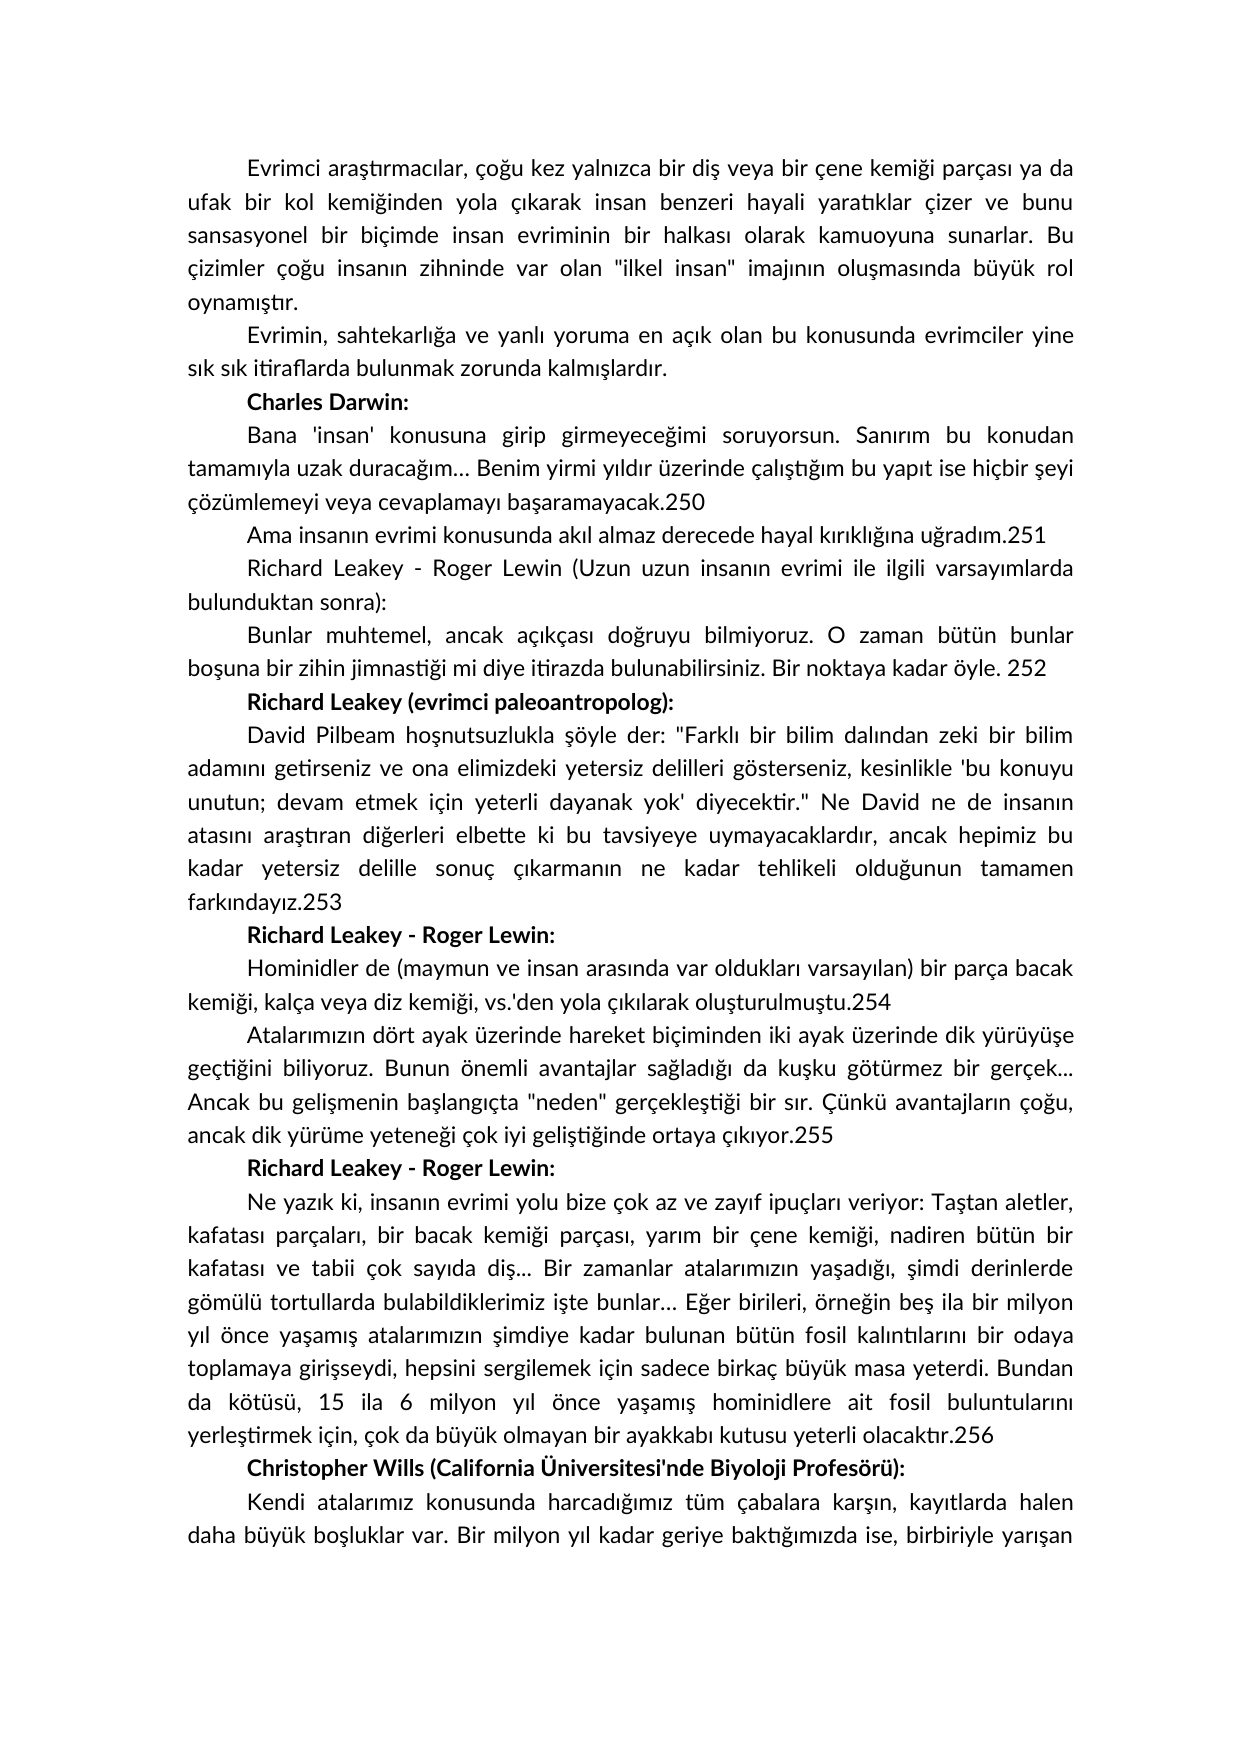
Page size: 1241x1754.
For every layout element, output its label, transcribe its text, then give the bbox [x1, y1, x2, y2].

text Charles Darwin: [187, 383, 1075, 417]
text Ne yazık ki, insanın evrimi yolu bize çok az ve zayıf ipuçları veriyor: Taştan aletler, kafatası parçaları, bir bacak kemiği parçası, yarım bir çene kemiği, nadiren bütün bir kafatası ve tabii çok sayıda diş... Bir zamanlar atalarımızın yaşadığı, şimdi derinlerde gömülü tortullarda bulabildiklerimiz işte bunlar… Eğer birileri, örneğin beş ila bir milyon yıl önce yaşamış atalarımızın şimdiye kadar bulunan bütün fosil kalıntılarını bir odaya toplamaya girişseydi, hepsini sergilemek için sadece birkaç büyük masa yeterdi. Bundan da kötüsü, 15 ila 6 milyon yıl önce yaşamış hominidlere ait fosil buluntularını yerleştirmek için, çok da büyük olmayan bir ayakkabı kutusu yeterli olacaktır.256 [187, 1183, 1075, 1450]
text Richard Leakey - Roger Lewin: [187, 1150, 1075, 1183]
text David Pilbeam hoşnutsuzlukla şöyle der: "Farklı bir bilim dalından zeki bir bilim adamını getirseniz ve ona elimizdeki yetersiz delilleri gösterseniz, kesinlikle 'bu konuyu unutun; devam etmek için yeterli dayanak yok' diyecektir." Ne David ne de insanın atasını araştıran diğerleri elbette ki bu tavsiyeye uymayacaklardır, ancak hepimiz bu kadar yetersiz delille sonuç çıkarmanın ne kadar tehlikeli olduğunun tamamen farkındayız.253 [187, 717, 1075, 917]
text Evrimci araştırmacılar, çoğu kez yalnızca bir diş veya bir çene kemiği parçası ya da ufak bir kol kemiğinden yola çıkarak insan benzeri hayali yaratıklar çizer ve bunu sansasyonel bir biçimde insan evriminin bir halkası olarak kamuoyuna sunarlar. Bu çizimler çoğu insanın zihninde var olan "ilkel insan" imajının oluşmasında büyük rol oynamıştır. [187, 150, 1075, 317]
text Evrimin, sahtekarlığa ve yanlı yoruma en açık olan bu konusunda evrimciler yine sık sık itiraflarda bulunmak zorunda kalmışlardır. [187, 317, 1075, 383]
text Richard Leakey (evrimci paleoantropolog): [187, 683, 1075, 717]
text Bana 'insan' konusuna girip girmeyeceğimi soruyorsun. Sanırım bu konudan tamamıyla uzak duracağım… Benim yirmi yıldır üzerinde çalıştığım bu yapıt ise hiçbir şeyi çözümlemeyi veya cevaplamayı başaramayacak.250 [187, 417, 1075, 517]
text Richard Leakey - Roger Lewin: [187, 917, 1075, 950]
text Atalarımızın dört ayak üzerinde hareket biçiminden iki ayak üzerinde dik yürüyüşe geçtiğini biliyoruz. Bunun önemli avantajlar sağladığı da kuşku götürmez bir gerçek... Ancak bu gelişmenin başlangıçta "neden" gerçekleştiği bir sır. Çünkü avantajların çoğu, ancak dik yürüme yeteneği çok iyi geliştiğinde ortaya çıkıyor.255 [187, 1017, 1075, 1150]
text Ama insanın evrimi konusunda akıl almaz derecede hayal kırıklığına uğradım.251 [187, 517, 1075, 550]
text Richard Leakey - Roger Lewin (Uzun uzun insanın evrimi ile ilgili varsayımlarda bulunduktan sonra): [187, 550, 1075, 617]
text Christopher Wills (California Üniversitesi'nde Biyoloji Profesörü): [187, 1450, 1075, 1483]
text Hominidler de (maymun ve insan arasında var oldukları varsayılan) bir parça bacak kemiği, kalça veya diz kemiği, vs.'den yola çıkılarak oluşturulmuştu.254 [187, 950, 1075, 1017]
text Kendi atalarımız konusunda harcadığımız tüm çabalara karşın, kayıtlarda halen daha büyük boşluklar var. Bir milyon yıl kadar geriye baktığımızda ise, birbiriyle yarışan [187, 1483, 1075, 1550]
text Bunlar muhtemel, ancak açıkçası doğruyu bilmiyoruz. O zaman bütün bunlar boşuna bir zihin jimnastiği mi diye itirazda bulunabilirsiniz. Bir noktaya kadar öyle. 252 [187, 617, 1075, 683]
